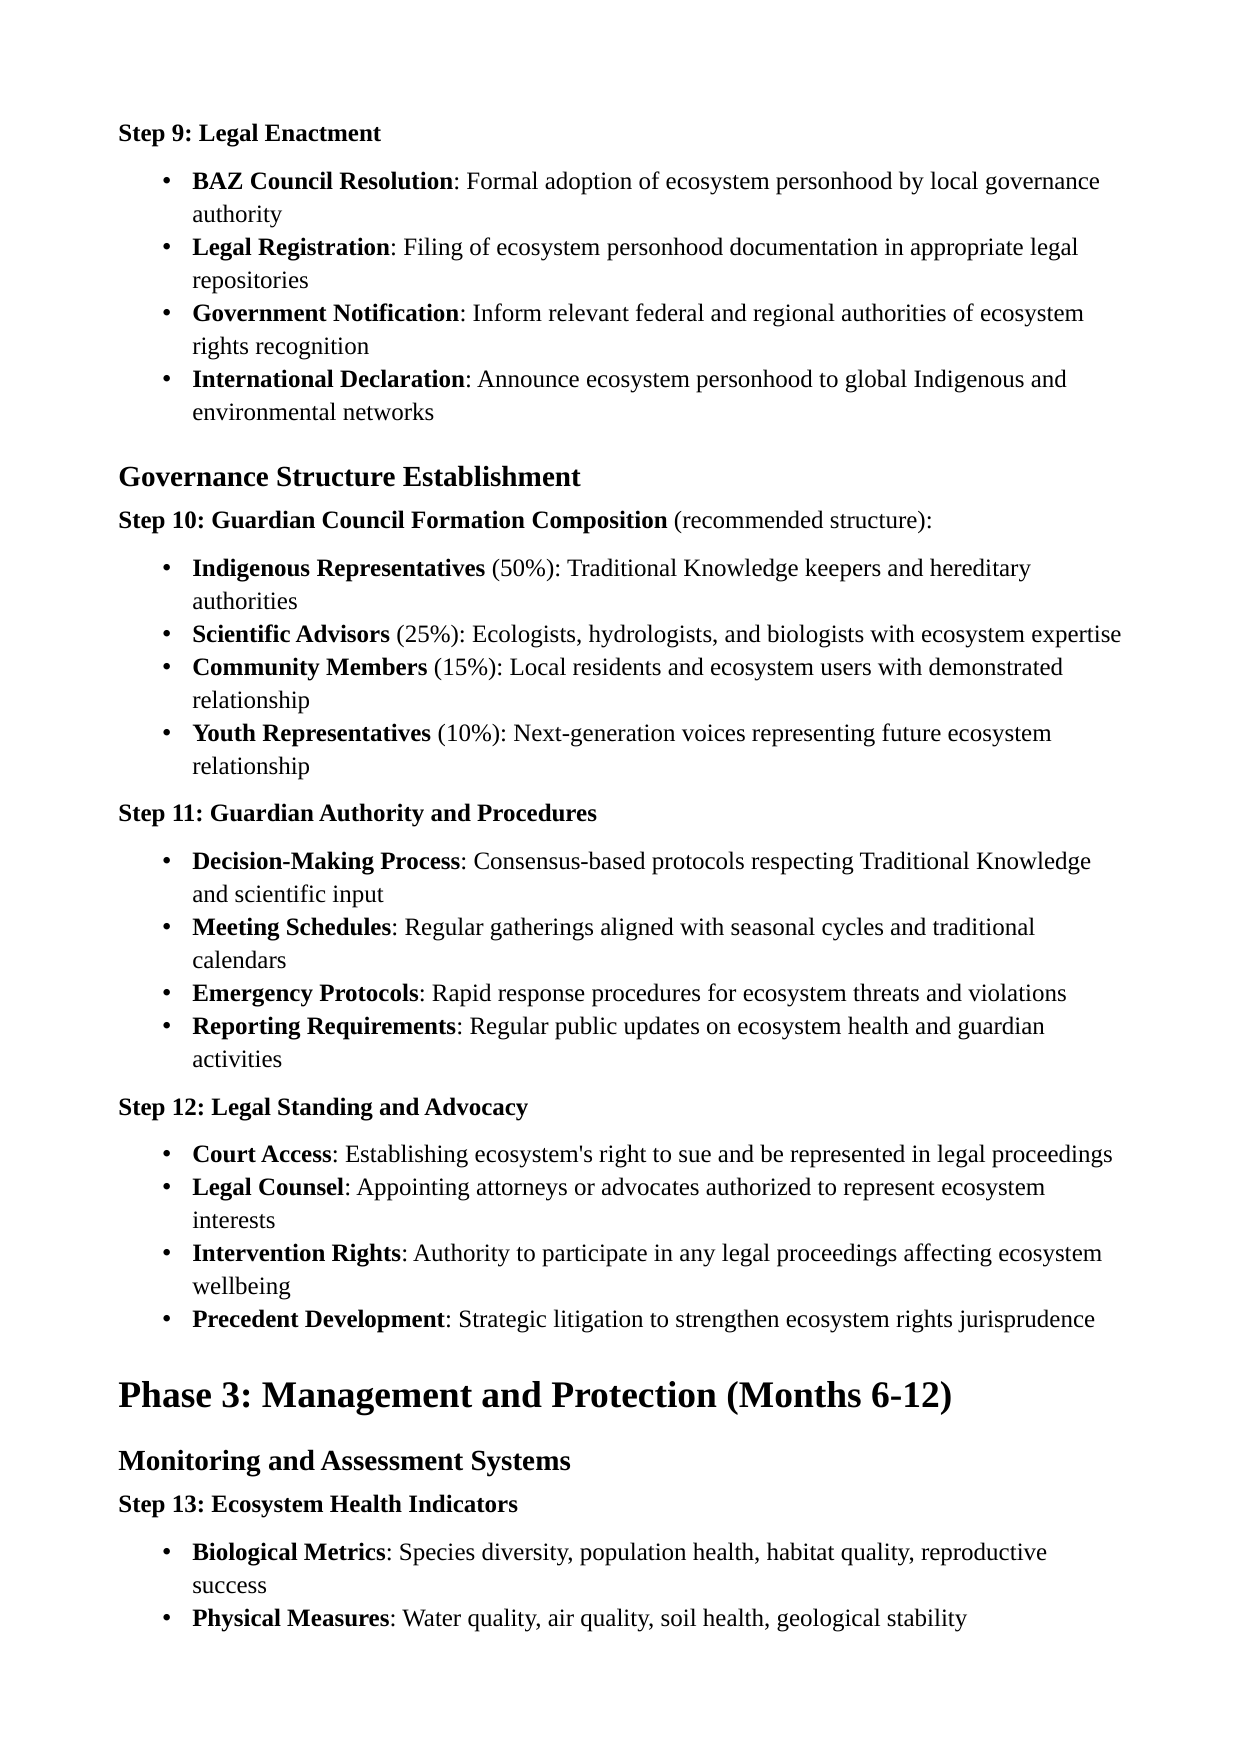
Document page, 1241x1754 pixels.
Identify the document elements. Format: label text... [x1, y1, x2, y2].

list Intervention Rights: Authority to participate in any legal proceedings affecting ecosystem wellbeing [162, 1238, 1122, 1300]
subtitle Monitoring and Assessment Systems [118, 1443, 1122, 1477]
list Indigenous Representatives (50%): Traditional Knowledge keepers and hereditary authorities [162, 553, 1122, 614]
text Step 13: Ecosystem Health Indicators [118, 1489, 1122, 1518]
subtitle Governance Structure Establishment [118, 459, 1122, 493]
list Legal Registration: Filing of ecosystem personhood documentation in appropriate legal repositories [162, 232, 1122, 293]
list Emergency Protocols: Rapid response procedures for ecosystem threats and violations [162, 978, 1122, 1007]
text Step 9: Legal Enactment [118, 118, 1122, 147]
text Step 11: Guardian Authority and Procedures [118, 798, 1122, 827]
list Reporting Requirements: Regular public updates on ecosystem health and guardian activities [162, 1011, 1122, 1073]
list Youth Representatives (10%): Next-generation voices representing future ecosystem relationship [162, 718, 1122, 779]
text Step 12: Legal Standing and Advocacy [118, 1092, 1122, 1121]
list Scientific Advisors (25%): Ecologists, hydrologists, and biologists with ecosystem expertise [162, 619, 1122, 647]
list Biological Metrics: Species diversity, population health, habitat quality, reproductive success [162, 1537, 1122, 1598]
list Court Access: Establishing ecosystem's right to sue and be represented in legal proceedings [162, 1139, 1122, 1168]
list Decision-Making Process: Consensus-based protocols respecting Traditional Knowledge and scientific input [162, 846, 1122, 908]
list Meeting Schedules: Regular gatherings aligned with seasonal cycles and traditional calendars [162, 912, 1122, 974]
list Legal Counsel: Appointing attorneys or advocates authorized to represent ecosystem interests [162, 1172, 1122, 1234]
list Government Notification: Inform relevant federal and regional authorities of ecosystem rights recognition [162, 298, 1122, 359]
list BAZ Council Resolution: Formal adoption of ecosystem personhood by local governance authority [162, 166, 1122, 227]
subtitle Phase 3: Management and Protection (Months 6-12) [118, 1373, 1122, 1416]
list Precedent Development: Strategic litigation to strengthen ecosystem rights jurisprudence [162, 1304, 1122, 1333]
list International Declaration: Announce ecosystem personhood to global Indigenous and environmental networks [162, 364, 1122, 426]
list Community Members (15%): Local residents and ecosystem users with demonstrated relationship [162, 652, 1122, 713]
list Physical Measures: Water quality, air quality, soil health, geological stability [162, 1603, 1122, 1632]
text Step 10: Guardian Council Formation Composition (recommended structure): [118, 505, 1122, 534]
